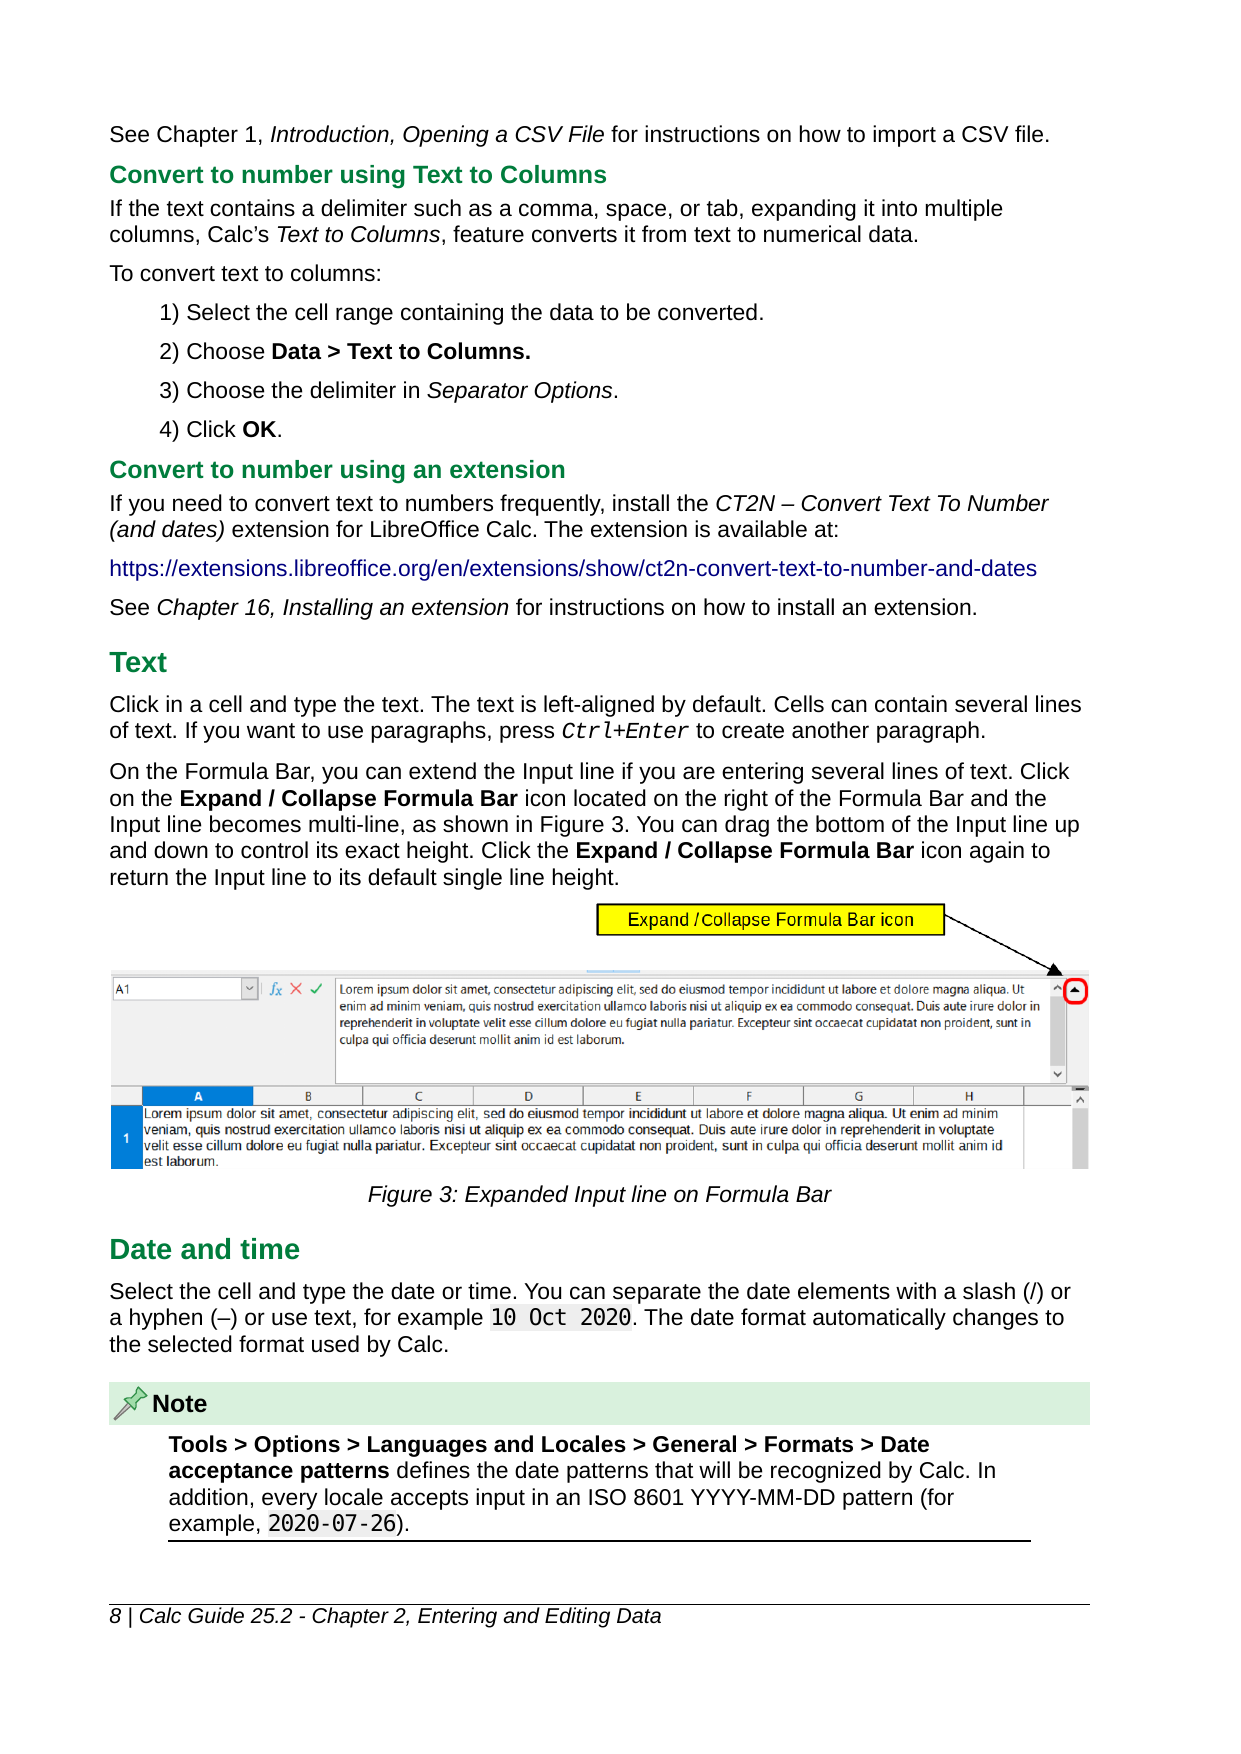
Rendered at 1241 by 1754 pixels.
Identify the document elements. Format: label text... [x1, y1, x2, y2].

list Choose the delimiter in Separator Options. [186, 377, 1090, 403]
text https://extensions.libreoffice.org/en/extensions/show/ct2n-convert-text-to-number-and-dates [109, 555, 1090, 581]
subtitle Date and time [109, 1232, 1090, 1265]
text See Chapter 1, Introduction, Opening a CSV File for instructions on how to import a CSV file. [109, 121, 1090, 147]
text If the text contains a delimiter such as a comma, space, or tab, expanding it into multiple columns, Calc’s Text to Columns, feature converts it from text to numerical data. [109, 195, 1090, 248]
list Select the cell range containing the data to be converted. [186, 299, 1090, 326]
text Tools > Options > Languages and Locales > General > Formats > Date acceptance patterns defines the date patterns that will be recognized by Calc. In addition, every locale accepts input in an ISO 8601 YYYY-MM-DD pattern (for example, 2020-07-26). [168, 1431, 1031, 1540]
text Click in a cell and type the text. The text is left-aligned by default. Cells can contain several lines of text. If you want to use paragraphs, press Ctrl+Enter to create another paragraph. [109, 691, 1090, 746]
list Choose Data > Text to Columns. [186, 338, 1090, 364]
text Select the cell and type the date or time. You can separate the date elements with a slash (/) or a hyphen (–) or use text, for example 10 Oct 2020. The date format automatically changes to the selected format used by Calc. [109, 1278, 1090, 1357]
subtitle Note [109, 1382, 1090, 1425]
list Click OK. [186, 416, 1090, 442]
text Figure 3: Expanded Input line on Formula Bar [109, 1181, 1090, 1207]
text On the Formula Bar, you can extend the Input line if you are entering several lines of text. Click on the Expand / Collapse Formula Bar icon located on the right of the Formula Bar and the Input line becomes multi-line, as shown in Figure 3. You can drag the bottom of the Input line up and down to control its exact height. Click the Expand / Collapse Formula Bar icon again to return the Input line to its default single line height. [109, 758, 1090, 890]
text If you need to convert text to numbers frequently, install the CT2N – Convert Text To Number (and dates) extension for LibreOffice Calc. The extension is available at: [109, 490, 1090, 542]
subtitle Text [109, 645, 1090, 678]
picture [109, 902, 1089, 1169]
subtitle Convert to number using an extension [109, 454, 1090, 483]
subtitle Convert to number using Text to Columns [109, 160, 1090, 189]
list To convert text to columns: [109, 260, 1090, 287]
text See Chapter 16, Installing an extension for instructions on how to install an extension. [109, 594, 1090, 620]
